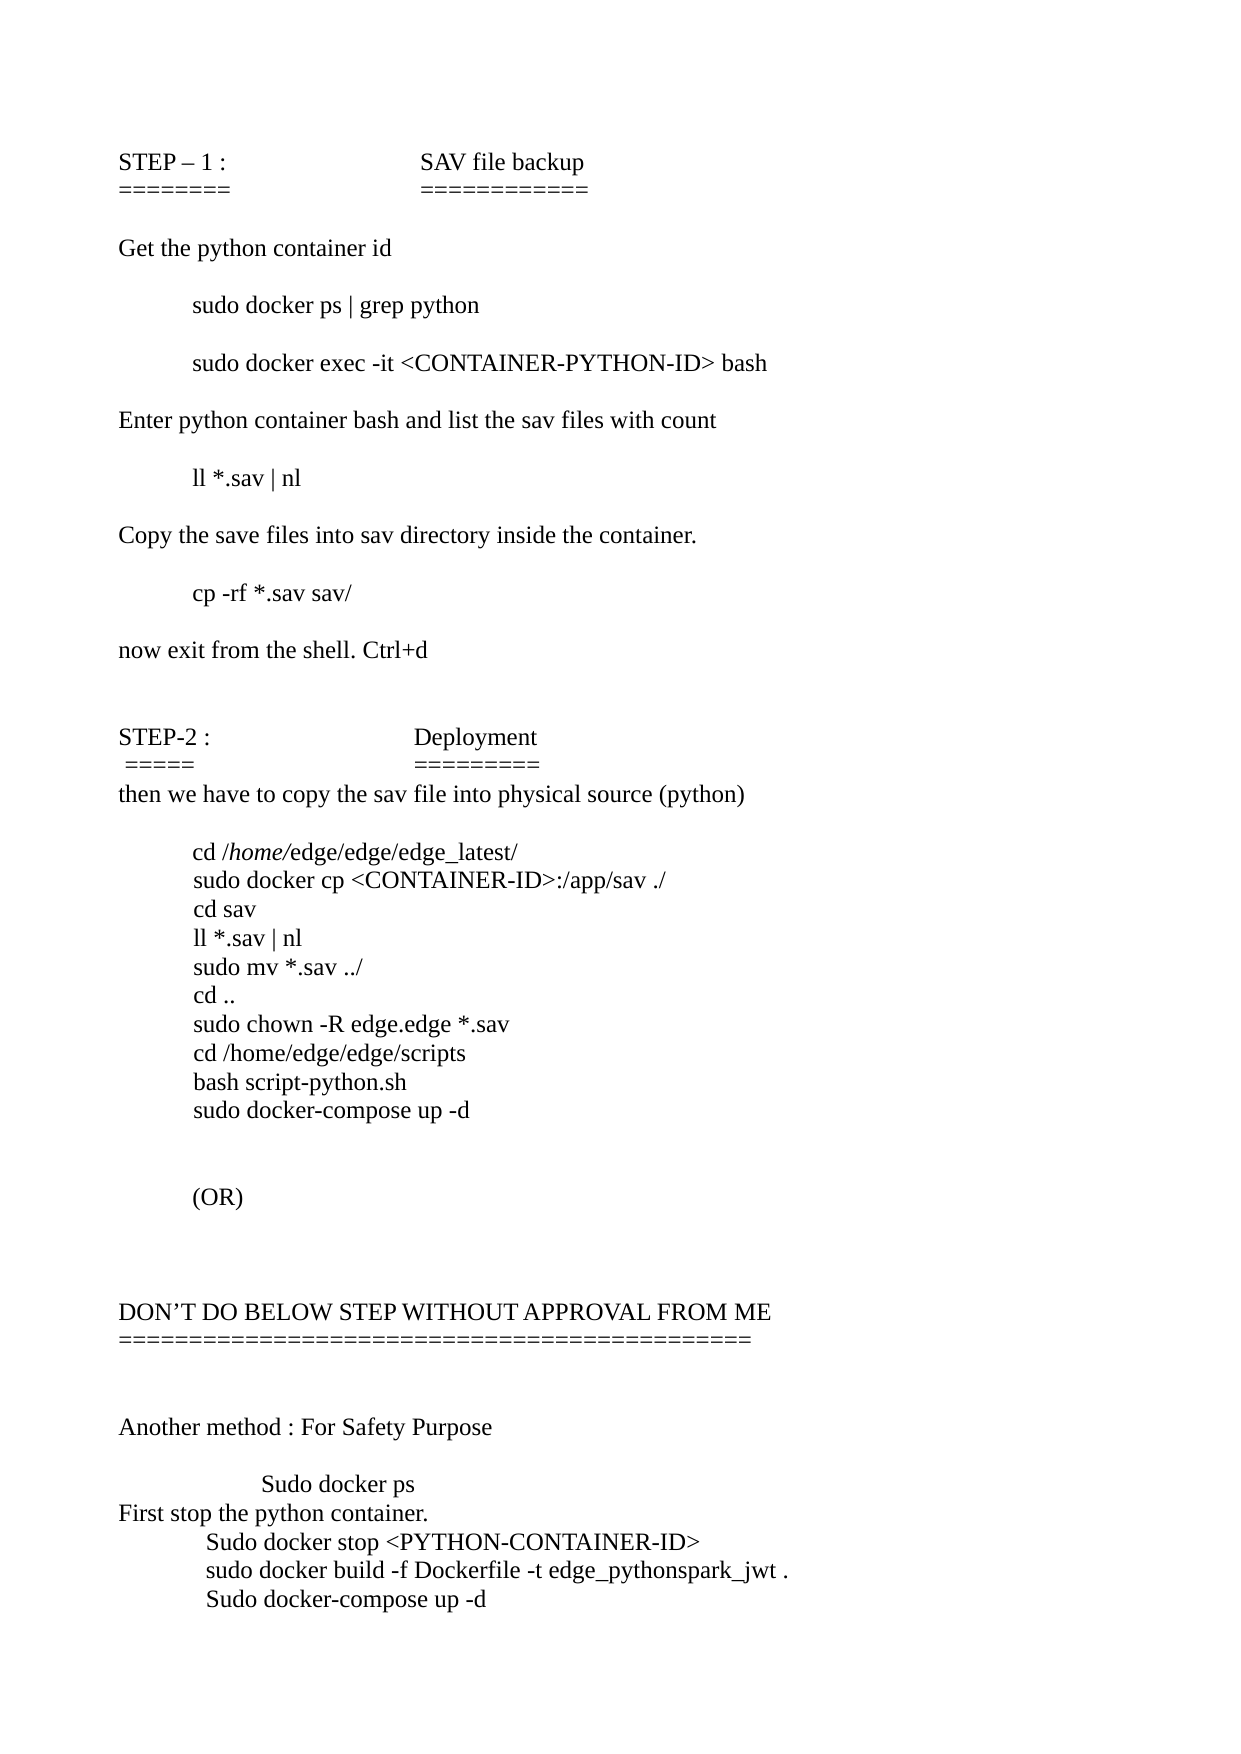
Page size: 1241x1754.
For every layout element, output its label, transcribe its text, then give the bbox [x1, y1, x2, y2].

text ===== ========= [118, 751, 1122, 779]
text sudo chown -R edge.edge *.sav [118, 1009, 1122, 1038]
text Another method : For Safety Purpose [118, 1412, 1122, 1441]
text STEP-2 : Deployment [118, 722, 1122, 751]
text ll *.sav | nl [118, 463, 1122, 492]
text STEP – 1 : SAV file backup [118, 147, 1122, 176]
text cd sav [118, 894, 1122, 923]
text cd /home/edge/edge/edge_latest/ [118, 837, 1122, 866]
text ll *.sav | nl [118, 923, 1122, 952]
text Sudo docker ps [118, 1469, 1122, 1498]
text now exit from the shell. Ctrl+d [118, 636, 1122, 664]
text Copy the save files into sav directory inside the container. [118, 521, 1122, 549]
text Enter python container bash and list the sav files with count [118, 406, 1122, 434]
text cd /home/edge/edge/scripts [118, 1038, 1122, 1067]
text then we have to copy the sav file into physical source (python) [118, 779, 1122, 808]
text sudo docker cp <CONTAINER-ID>:/app/sav ./ [118, 866, 1122, 894]
text Sudo docker stop <PYTHON-CONTAINER-ID> [118, 1527, 1122, 1556]
text sudo docker ps | grep python [118, 291, 1122, 319]
text Sudo docker-compose up -d [118, 1584, 1122, 1613]
text ======== ============ [118, 176, 1122, 204]
text sudo docker-compose up -d [118, 1096, 1122, 1124]
text First stop the python container. [118, 1498, 1122, 1527]
text DON’T DO BELOW STEP WITHOUT APPROVAL FROM ME [118, 1297, 1122, 1326]
text sudo docker exec -it <CONTAINER-PYTHON-ID> bash [118, 348, 1122, 377]
text cd .. [118, 981, 1122, 1009]
text sudo docker build -f Dockerfile -t edge_pythonspark_jwt . [118, 1556, 1122, 1584]
text ============================================= [118, 1326, 1122, 1354]
text cp -rf *.sav sav/ [118, 578, 1122, 607]
text (OR) [118, 1182, 1122, 1211]
text Get the python container id [118, 233, 1122, 262]
text bash script-python.sh [118, 1067, 1122, 1096]
text sudo mv *.sav ../ [118, 952, 1122, 981]
